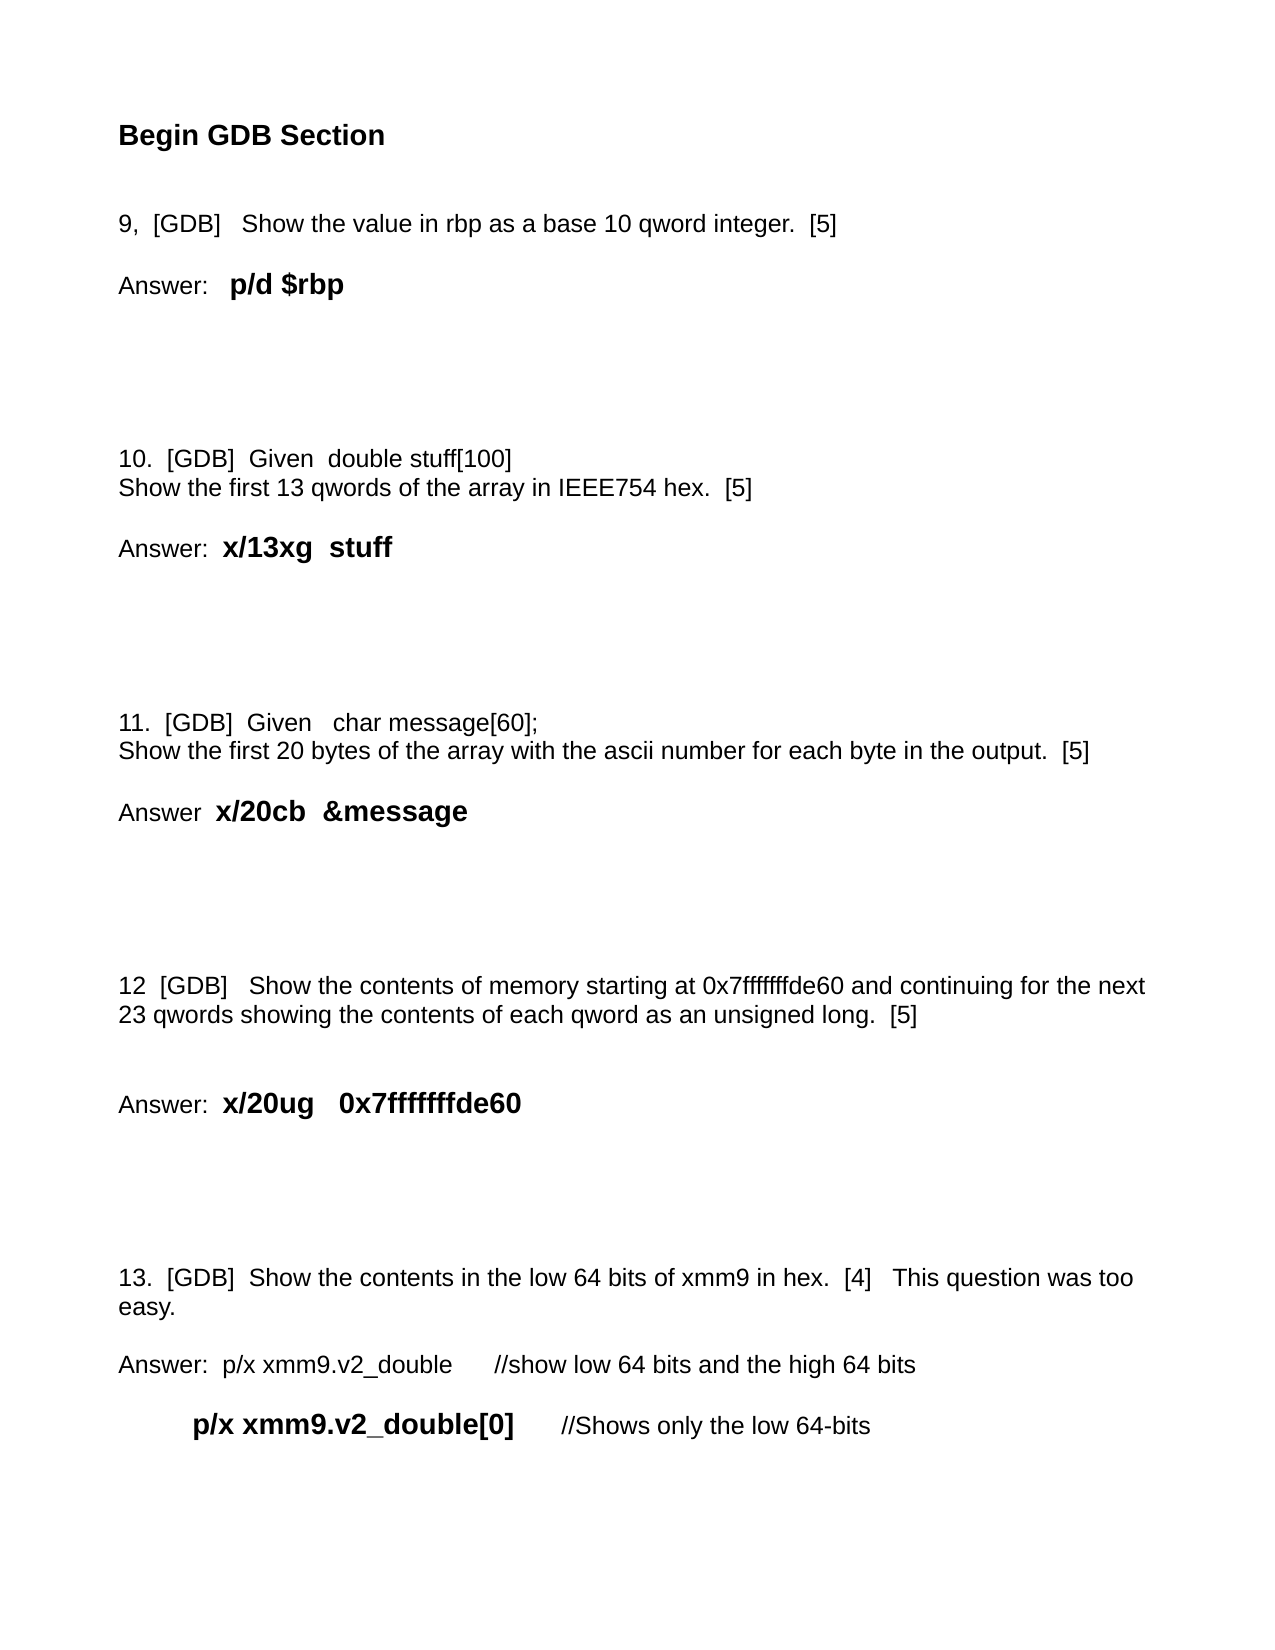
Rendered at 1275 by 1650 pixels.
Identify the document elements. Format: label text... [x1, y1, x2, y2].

text Show the first 20 bytes of the array with the ascii number for each byte in the output. [5] [118, 736, 1157, 765]
text Answer: x/20ug 0x7fffffffde60 [118, 1086, 1157, 1119]
text Answer: p/x xmm9.v2_double //show low 64 bits and the high 64 bits [118, 1349, 1157, 1378]
text Answer x/20cb &message [118, 794, 1157, 827]
text Answer: p/d $rbp [118, 267, 1157, 300]
text 10. [GDB] Given double stuff[100] [118, 444, 1157, 473]
text Show the first 13 qwords of the array in IEEE754 hex. [5] [118, 473, 1157, 501]
text 11. [GDB] Given char message[60]; [118, 707, 1157, 736]
text 9, [GDB] Show the value in rbp as a base 10 qword integer. [5] [118, 209, 1157, 238]
text 13. [GDB] Show the contents in the low 64 bits of xmm9 in hex. [4] This question was too easy. [118, 1263, 1157, 1321]
text p/x xmm9.v2_double[0] //Shows only the low 64-bits [118, 1407, 1157, 1441]
text Answer: x/13xg stuff [118, 530, 1157, 564]
text Begin GDB Section [118, 118, 1157, 152]
text 12 [GDB] Show the contents of memory starting at 0x7fffffffde60 and continuing for the next 23 qwords showing the contents of each qword as an unsigned long. [5] [118, 971, 1157, 1028]
